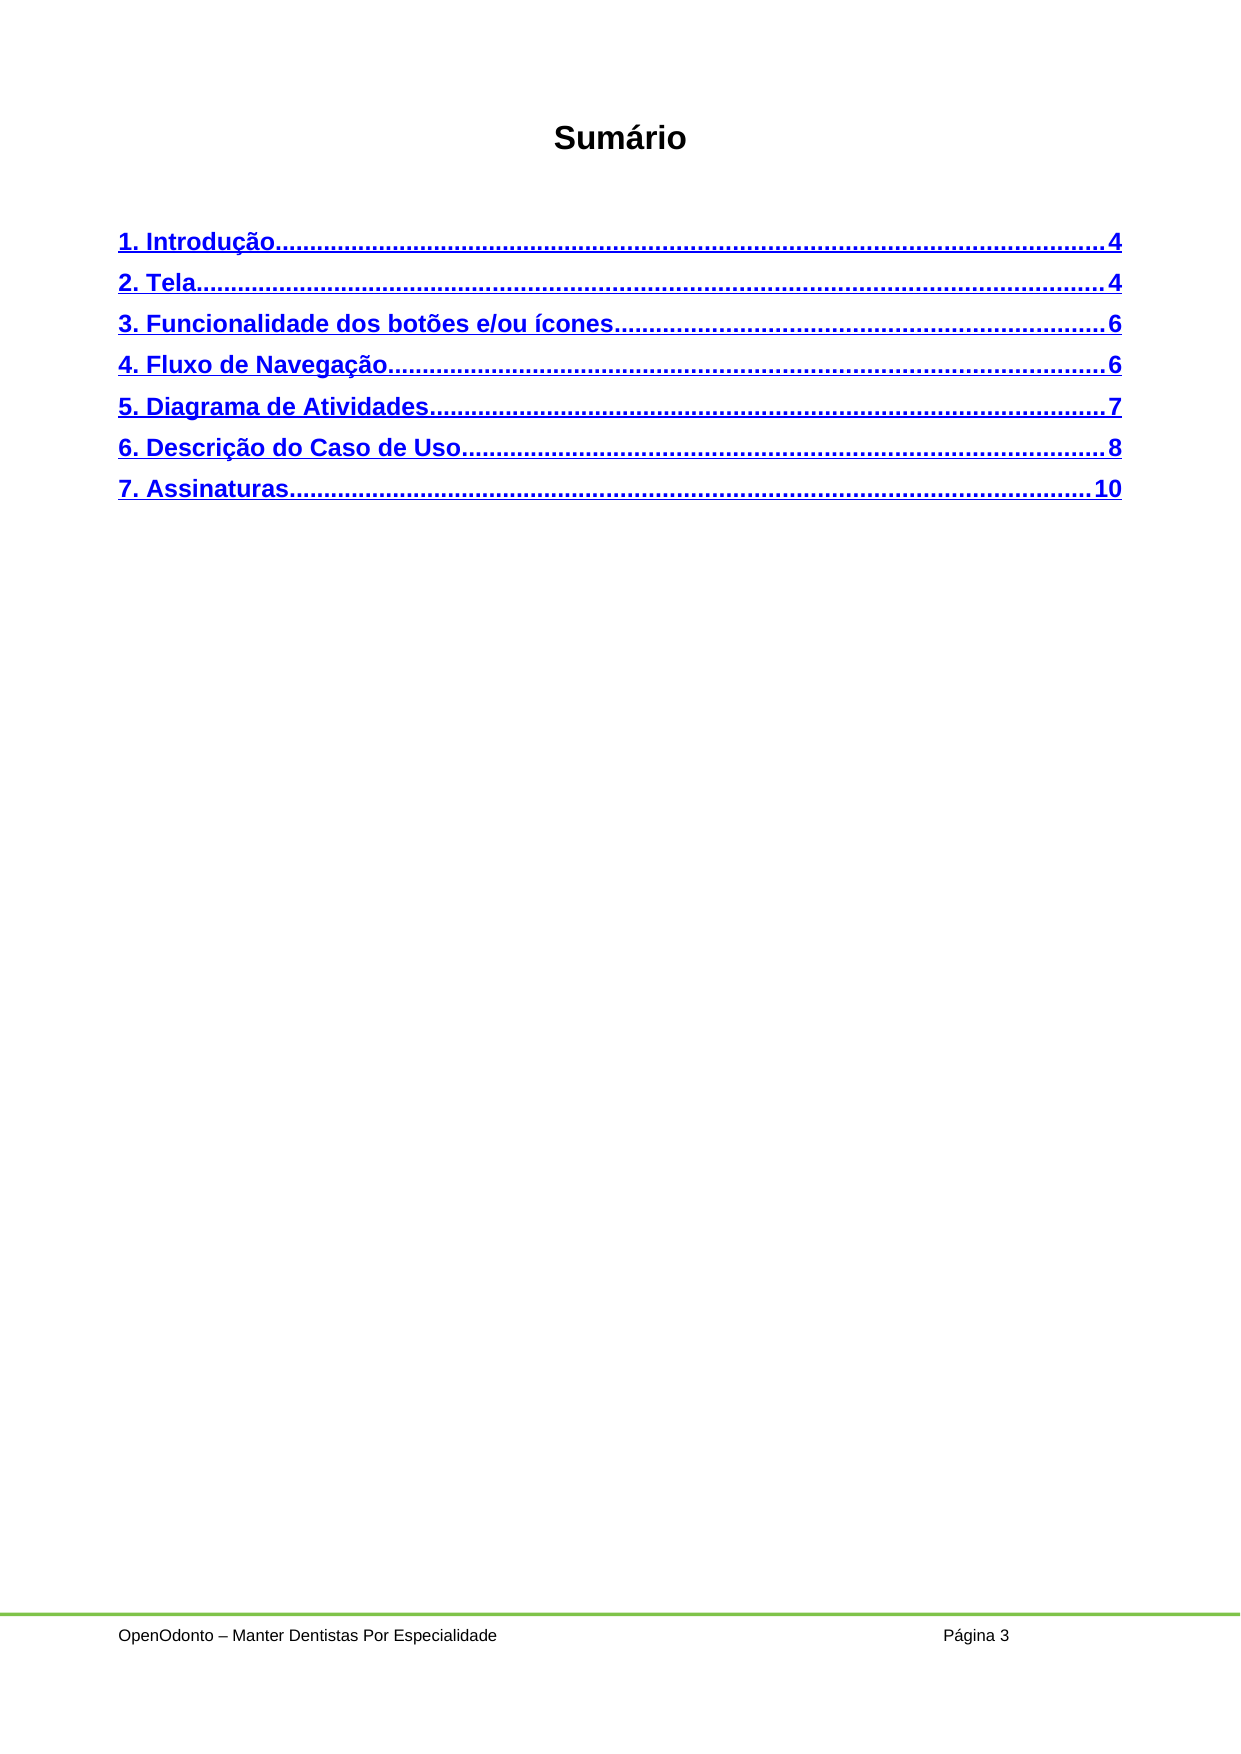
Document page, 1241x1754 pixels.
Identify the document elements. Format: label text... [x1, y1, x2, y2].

text 6. Descrição do Caso de Uso 8 [118, 433, 1122, 458]
title Sumário [118, 118, 1122, 157]
text 7. Assinaturas 10 [118, 474, 1122, 499]
text 1. Introdução 4 [118, 227, 1122, 251]
text 5. Diagrama de Atividades 7 [118, 392, 1122, 416]
text 3. Funcionalidade dos botões e/ou ícones 6 [118, 309, 1122, 334]
text 2. Tela 4 [118, 268, 1122, 293]
text 4. Fluxo de Navegação 6 [118, 350, 1122, 375]
